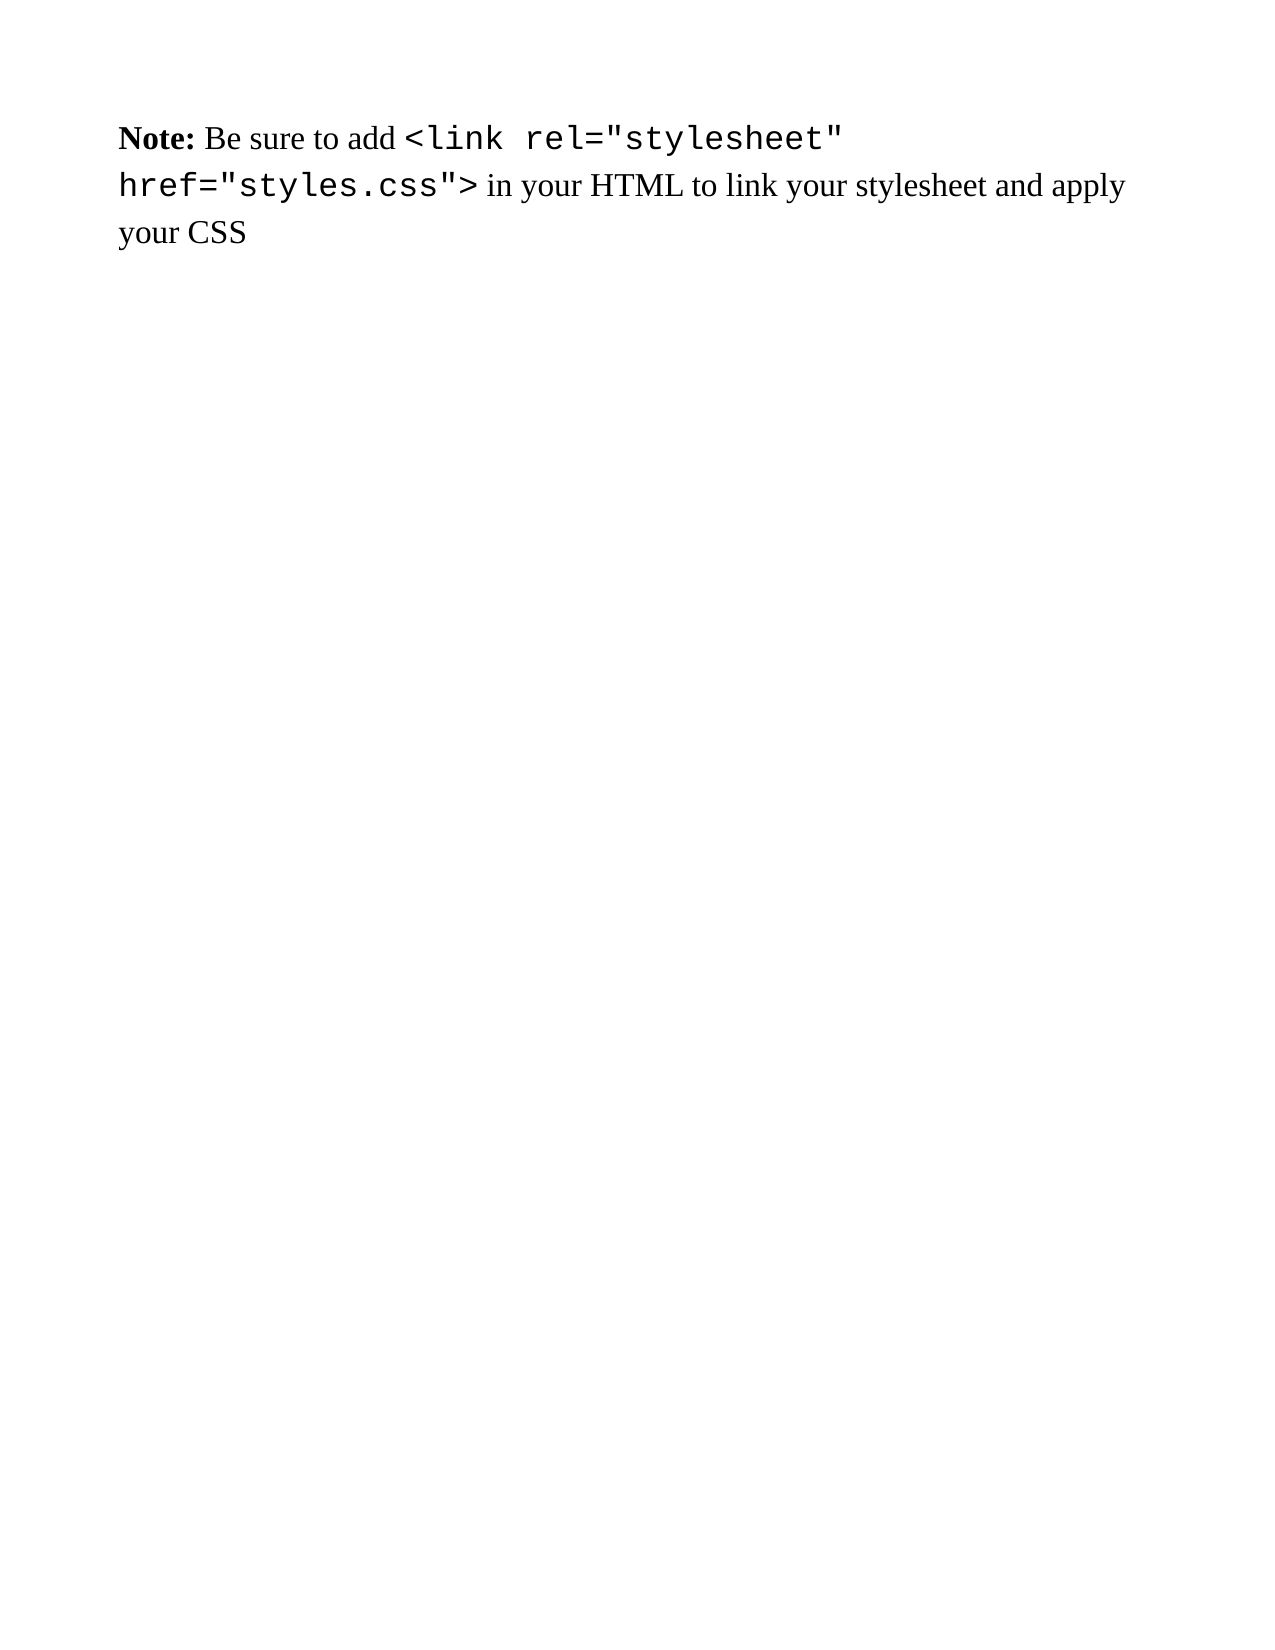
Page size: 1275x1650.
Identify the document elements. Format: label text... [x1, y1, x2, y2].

text Note: Be sure to add <link rel="stylesheet" href="styles.css"> in your HTML to link your stylesheet and apply your CSS [118, 118, 1157, 250]
